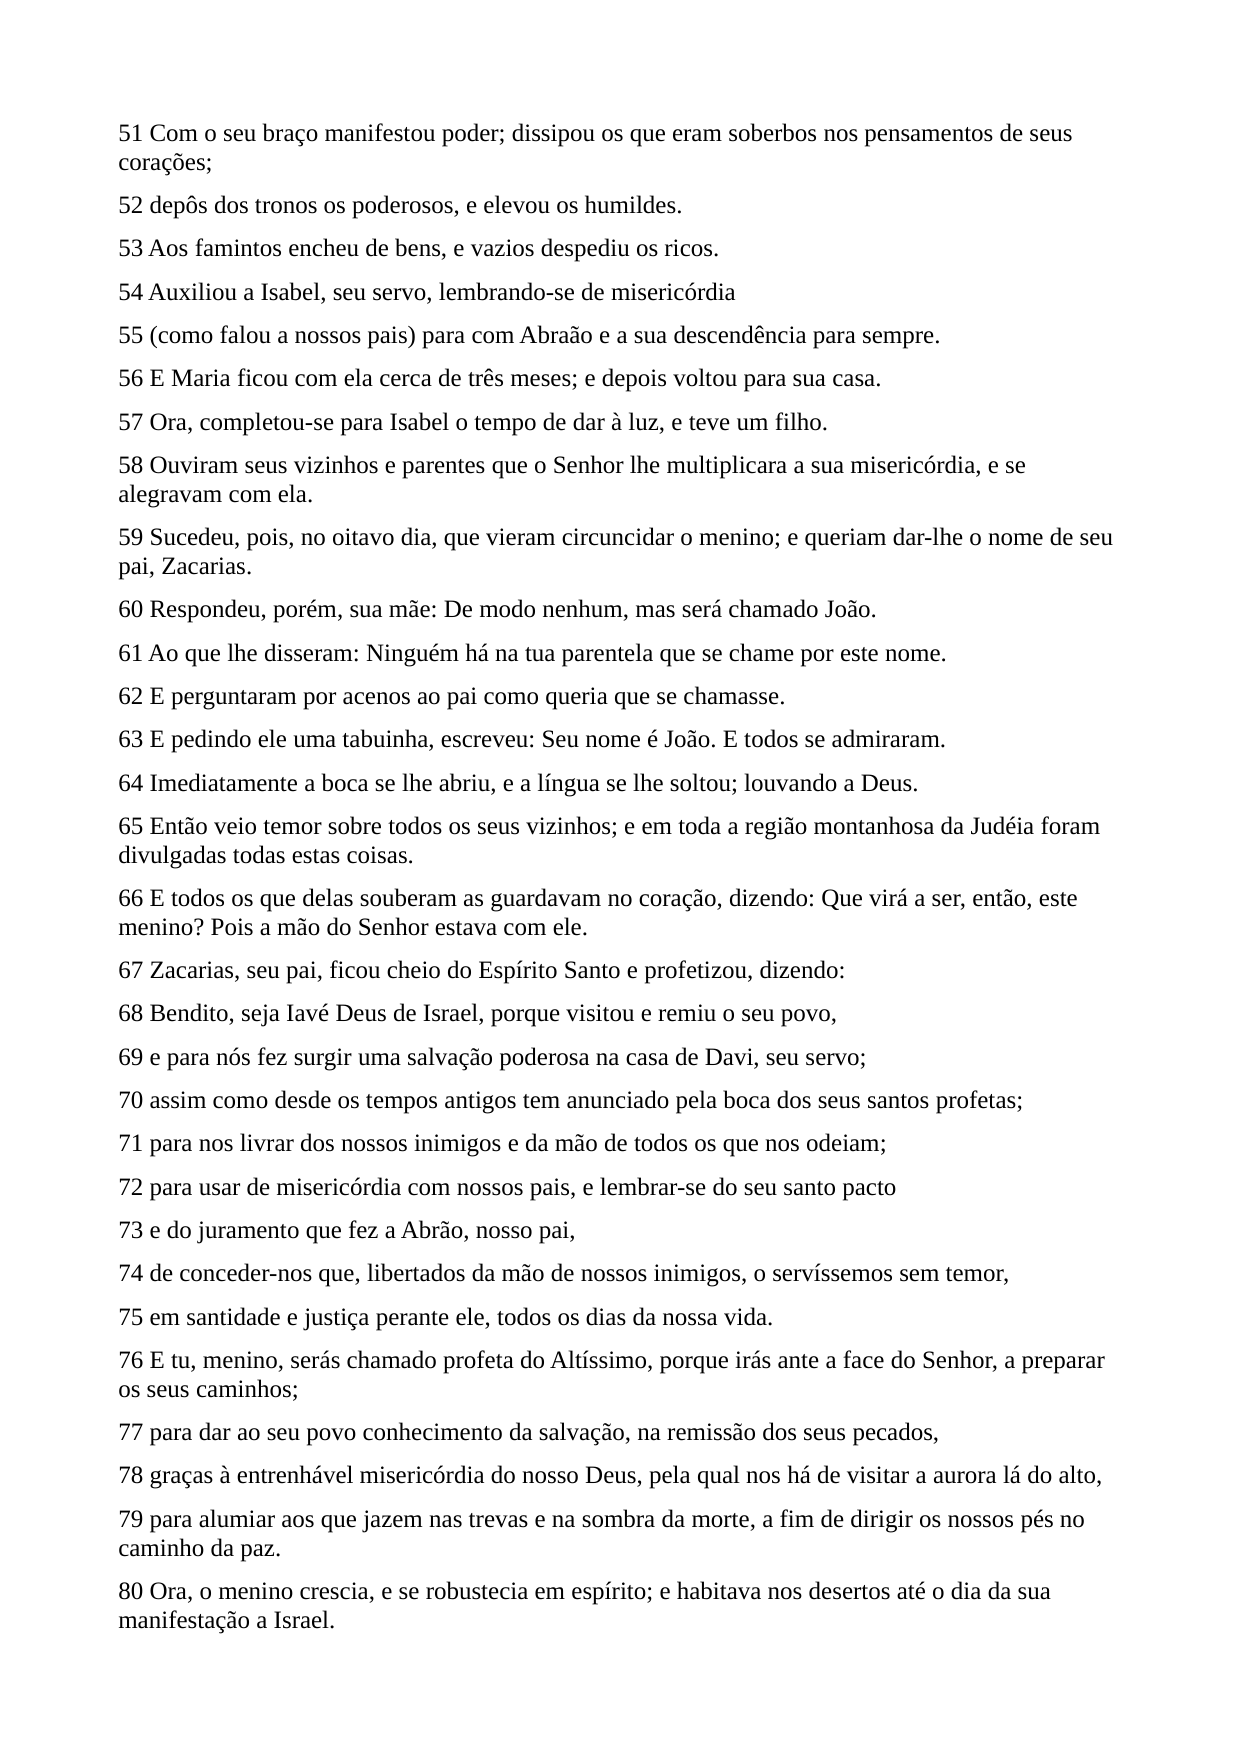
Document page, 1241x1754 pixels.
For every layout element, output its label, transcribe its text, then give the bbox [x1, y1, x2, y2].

text 74 de conceder-nos que, libertados da mão de nossos inimigos, o servíssemos sem temor, [118, 1258, 1122, 1287]
text 68 Bendito, seja Iavé Deus de Israel, porque visitou e remiu o seu povo, [118, 998, 1122, 1027]
text 64 Imediatamente a boca se lhe abriu, e a língua se lhe soltou; louvando a Deus. [118, 768, 1122, 796]
text 53 Aos famintos encheu de bens, e vazios despediu os ricos. [118, 233, 1122, 262]
text 67 Zacarias, seu pai, ficou cheio do Espírito Santo e profetizou, dizendo: [118, 955, 1122, 984]
text 71 para nos livrar dos nossos inimigos e da mão de todos os que nos odeiam; [118, 1128, 1122, 1157]
text 75 em santidade e justiça perante ele, todos os dias da nossa vida. [118, 1302, 1122, 1331]
text 78 graças à entrenhável misericórdia do nosso Deus, pela qual nos há de visitar a aurora lá do alto, [118, 1461, 1122, 1489]
text 63 E pedindo ele uma tabuinha, escreveu: Seu nome é João. E todos se admiraram. [118, 724, 1122, 753]
text 79 para alumiar aos que jazem nas trevas e na sombra da morte, a fim de dirigir os nossos pés no caminho da paz. [118, 1504, 1122, 1561]
text 51 Com o seu braço manifestou poder; dissipou os que eram soberbos nos pensamentos de seus corações; [118, 118, 1122, 176]
text 69 e para nós fez surgir uma salvação poderosa na casa de Davi, seu servo; [118, 1042, 1122, 1071]
text 58 Ouviram seus vizinhos e parentes que o Senhor lhe multiplicara a sua misericórdia, e se alegravam com ela. [118, 450, 1122, 508]
text 54 Auxiliou a Isabel, seu servo, lembrando-se de misericórdia [118, 277, 1122, 306]
text 76 E tu, menino, serás chamado profeta do Altíssimo, porque irás ante a face do Senhor, a preparar os seus caminhos; [118, 1345, 1122, 1403]
text 55 (como falou a nossos pais) para com Abraão e a sua descendência para sempre. [118, 320, 1122, 349]
text 61 Ao que lhe disseram: Ninguém há na tua parentela que se chame por este nome. [118, 638, 1122, 666]
text 62 E perguntaram por acenos ao pai como queria que se chamasse. [118, 681, 1122, 710]
text 57 Ora, completou-se para Isabel o tempo de dar à luz, e teve um filho. [118, 407, 1122, 436]
text 77 para dar ao seu povo conhecimento da salvação, na remissão dos seus pecados, [118, 1417, 1122, 1446]
text 66 E todos os que delas souberam as guardavam no coração, dizendo: Que virá a ser, então, este menino? Pois a mão do Senhor estava com ele. [118, 883, 1122, 941]
text 59 Sucedeu, pois, no oitavo dia, que vieram circuncidar o menino; e queriam dar-lhe o nome de seu pai, Zacarias. [118, 522, 1122, 580]
text 70 assim como desde os tempos antigos tem anunciado pela boca dos seus santos profetas; [118, 1085, 1122, 1114]
text 60 Respondeu, porém, sua mãe: De modo nenhum, mas será chamado João. [118, 594, 1122, 623]
text 65 Então veio temor sobre todos os seus vizinhos; e em toda a região montanhosa da Judéia foram divulgadas todas estas coisas. [118, 811, 1122, 868]
text 52 depôs dos tronos os poderosos, e elevou os humildes. [118, 190, 1122, 219]
text 56 E Maria ficou com ela cerca de três meses; e depois voltou para sua casa. [118, 363, 1122, 392]
text 80 Ora, o menino crescia, e se robustecia em espírito; e habitava nos desertos até o dia da sua manifestação a Israel. [118, 1576, 1122, 1633]
text 73 e do juramento que fez a Abrão, nosso pai, [118, 1215, 1122, 1244]
text 72 para usar de misericórdia com nossos pais, e lembrar-se do seu santo pacto [118, 1172, 1122, 1201]
